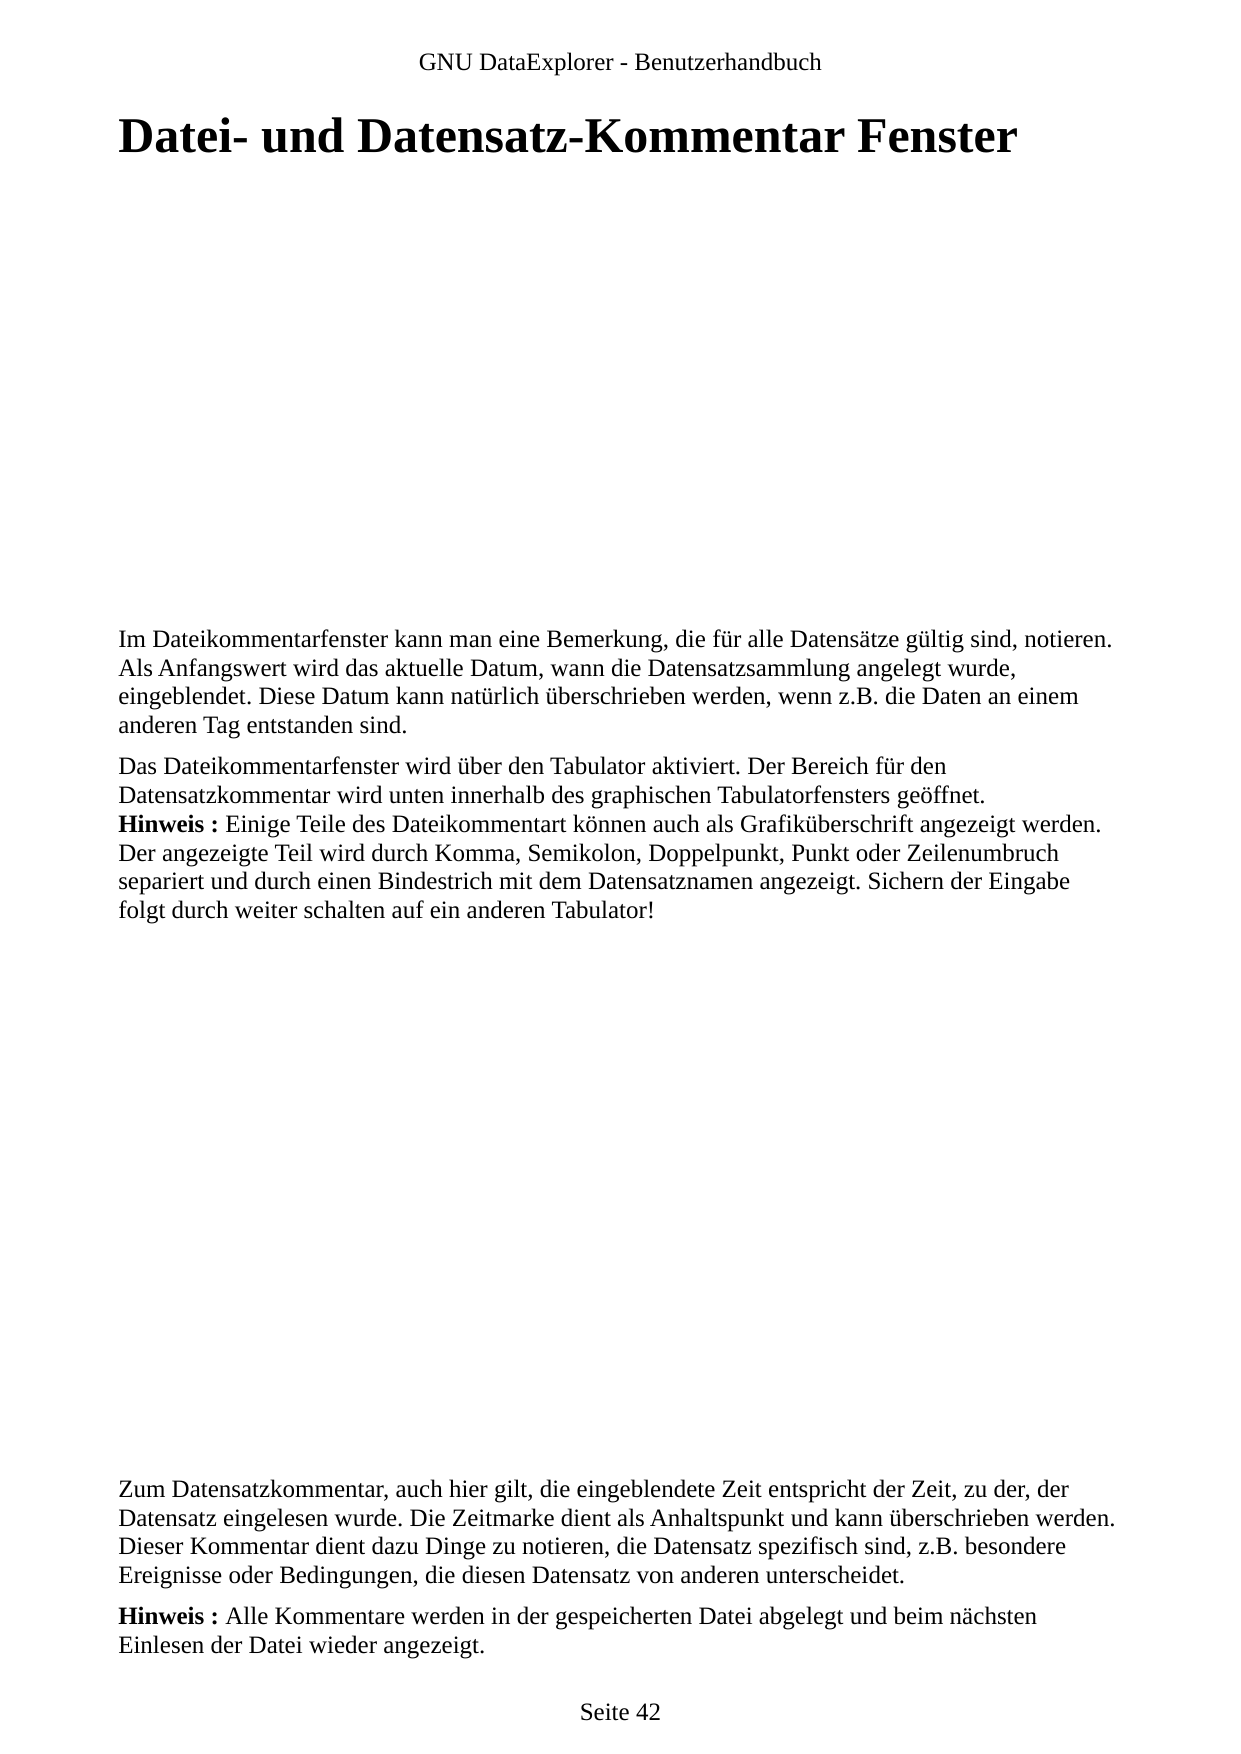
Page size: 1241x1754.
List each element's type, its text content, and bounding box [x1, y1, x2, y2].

text Zum Datensatzkommentar, auch hier gilt, die eingeblendete Zeit entspricht der Zeit, zu der, der Datensatz eingelesen wurde. Die Zeitmarke dient als Anhaltspunkt und kann überschrieben werden. Dieser Kommentar dient dazu Dinge zu notieren, die Datensatz spezifisch sind, z.B. besondere Ereignisse oder Bedingungen, die diesen Datensatz von anderen unterscheidet. [118, 1474, 1122, 1589]
text Das Dateikommentarfenster wird über den Tabulator aktiviert. Der Bereich für den Datensatzkommentar wird unten innerhalb des graphischen Tabulatorfensters geöffnet. Hinweis : Einige Teile des Dateikommentart können auch als Grafiküberschrift angezeigt werden. Der angezeigte Teil wird durch Komma, Semikolon, Doppelpunkt, Punkt oder Zeilenumbruch separiert und durch einen Bindestrich mit dem Datensatznamen angezeigt. Sichern der Eingabe folgt durch weiter schalten auf ein anderen Tabulator! [118, 751, 1122, 924]
text Im Dateikommentarfenster kann man eine Bemerkung, die für alle Datensätze gültig sind, notieren. Als Anfangswert wird das aktuelle Datum, wann die Datensatzsammlung angelegt wurde, eingeblendet. Diese Datum kann natürlich überschrieben werden, wenn z.B. die Daten an einem anderen Tag entstanden sind. [118, 624, 1122, 739]
subtitle Datei- und Datensatz-Kommentar Fenster [118, 106, 1122, 164]
text Hinweis : Alle Kommentare werden in der gespeicherten Datei abgelegt und beim nächsten Einlesen der Datei wieder angezeigt. [118, 1601, 1122, 1659]
